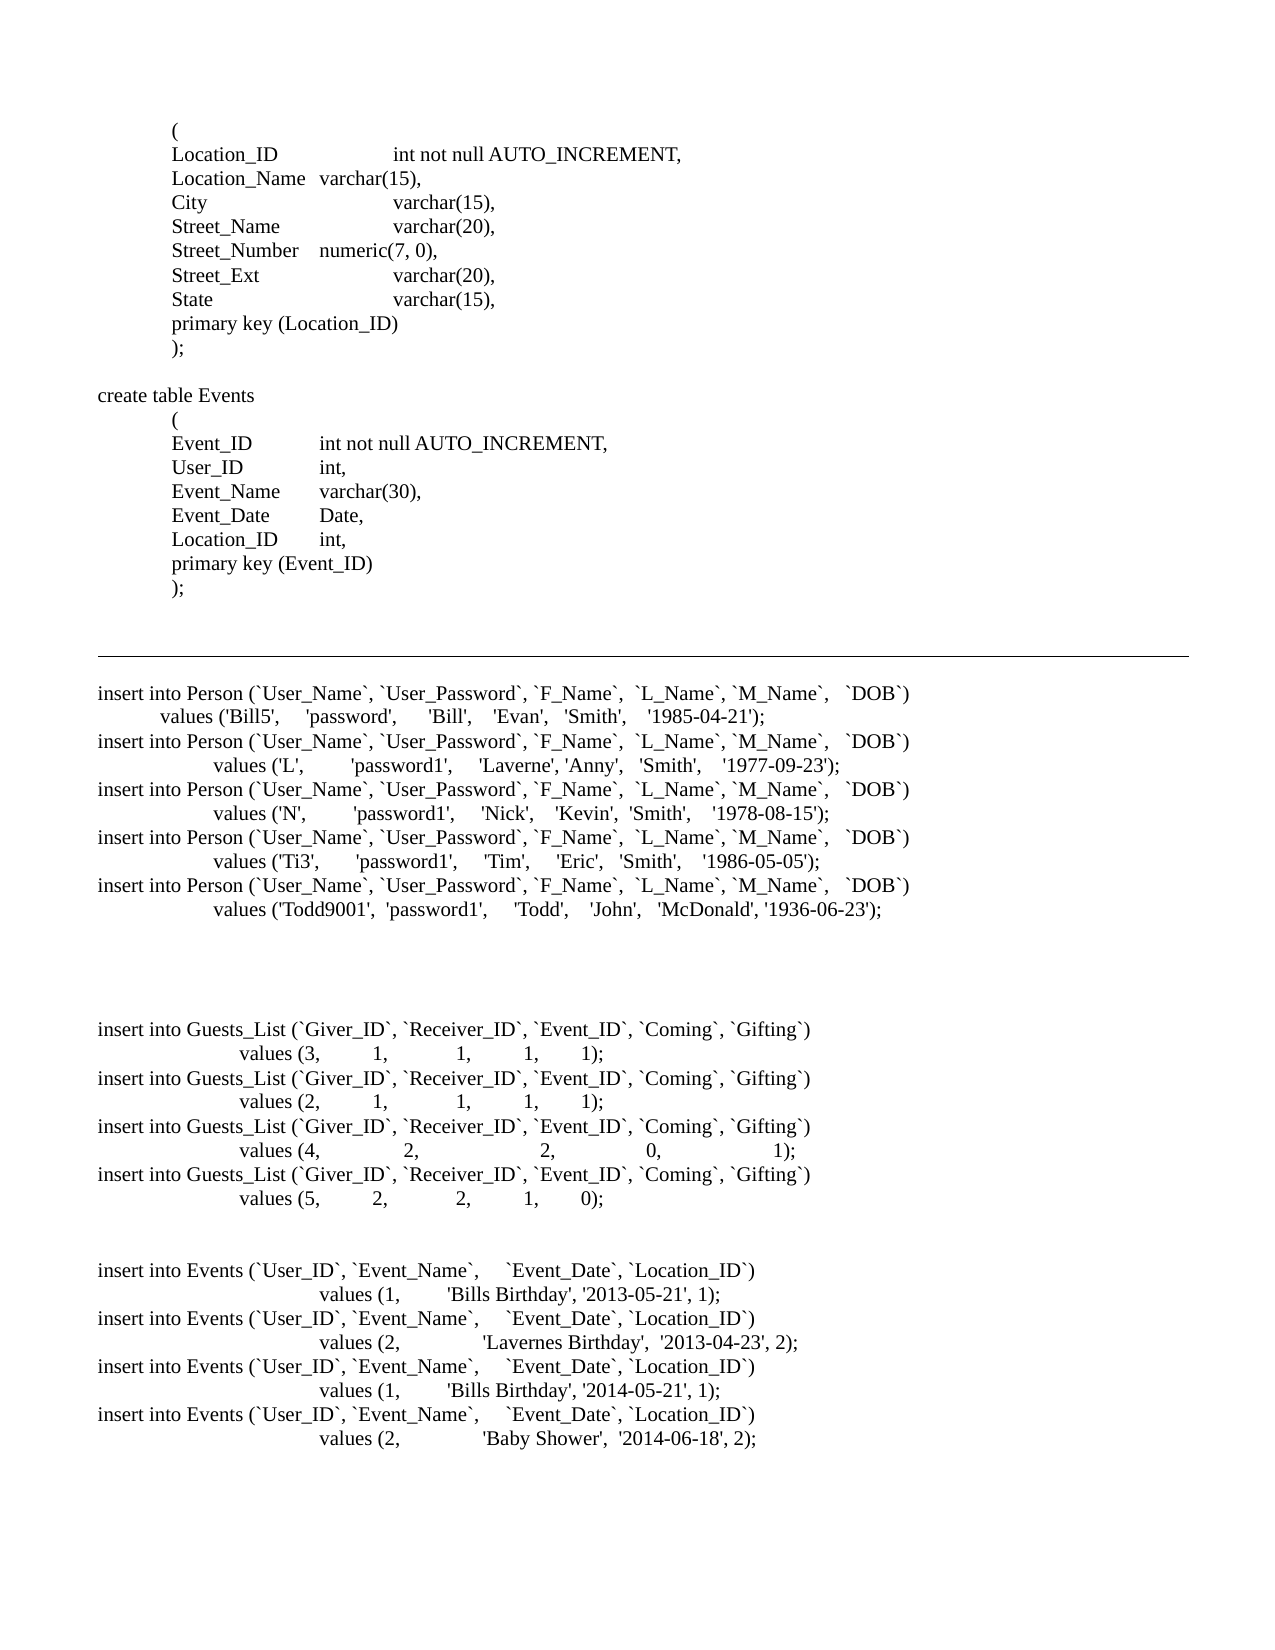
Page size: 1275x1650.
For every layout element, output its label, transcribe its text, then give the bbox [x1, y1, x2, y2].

text values ('Ti3', 'password1', 'Tim', 'Eric', 'Smith', '1986-05-05'); [97, 849, 1189, 873]
text values ('N', 'password1', 'Nick', 'Kevin', 'Smith', '1978-08-15'); [97, 801, 1189, 825]
text primary key (Event_ID) [97, 551, 1189, 575]
text insert into Guests_List (`Giver_ID`, `Receiver_ID`, `Event_ID`, `Coming`, `Gifting`) [97, 1113, 1189, 1138]
text insert into Person (`User_Name`, `User_Password`, `F_Name`, `L_Name`, `M_Name`, `DOB`) [97, 873, 1189, 897]
text values (4, 2, 2, 0, 1); [97, 1138, 1189, 1162]
text ); [97, 575, 1189, 599]
text insert into Person (`User_Name`, `User_Password`, `F_Name`, `L_Name`, `M_Name`, `DOB`) [97, 728, 1189, 753]
text ); [97, 335, 1189, 359]
text Location_ID int not null AUTO_INCREMENT, [97, 142, 1189, 166]
text Street_Name varchar(20), [97, 214, 1189, 238]
text values (1, 'Bills Birthday', '2013-05-21', 1); [97, 1282, 1189, 1306]
text Event_Date Date, [97, 503, 1189, 527]
text values ('L', 'password1', 'Laverne', 'Anny', 'Smith', '1977-09-23'); [97, 753, 1189, 777]
text ( [97, 118, 1189, 142]
text ( [97, 407, 1189, 431]
text insert into Events (`User_ID`, `Event_Name`, `Event_Date`, `Location_ID`) [97, 1306, 1189, 1330]
text values (2, 'Baby Shower', '2014-06-18', 2); [97, 1426, 1189, 1450]
text Location_ID int, [97, 527, 1189, 551]
text create table Events [97, 383, 1189, 407]
text Street_Number numeric(7, 0), [97, 238, 1189, 262]
text Event_Name varchar(30), [97, 479, 1189, 503]
text User_ID int, [97, 455, 1189, 479]
text values (1, 'Bills Birthday', '2014-05-21', 1); [97, 1378, 1189, 1402]
text values (5, 2, 2, 1, 0); [97, 1186, 1189, 1210]
text insert into Events (`User_ID`, `Event_Name`, `Event_Date`, `Location_ID`) [97, 1354, 1189, 1378]
text insert into Events (`User_ID`, `Event_Name`, `Event_Date`, `Location_ID`) [97, 1258, 1189, 1282]
text primary key (Location_ID) [97, 311, 1189, 335]
text values (3, 1, 1, 1, 1); [97, 1041, 1189, 1065]
text values (2, 'Lavernes Birthday', '2013-04-23', 2); [97, 1330, 1189, 1354]
text insert into Events (`User_ID`, `Event_Name`, `Event_Date`, `Location_ID`) [97, 1402, 1189, 1426]
text Street_Ext varchar(20), [97, 262, 1189, 287]
text insert into Person (`User_Name`, `User_Password`, `F_Name`, `L_Name`, `M_Name`, `DOB`) [97, 777, 1189, 801]
text insert into Person (`User_Name`, `User_Password`, `F_Name`, `L_Name`, `M_Name`, `DOB`) [97, 825, 1189, 849]
text State varchar(15), [97, 287, 1189, 311]
text insert into Guests_List (`Giver_ID`, `Receiver_ID`, `Event_ID`, `Coming`, `Gifting`) [97, 1017, 1189, 1041]
text insert into Person (`User_Name`, `User_Password`, `F_Name`, `L_Name`, `M_Name`, `DOB`) [97, 680, 1189, 704]
text values (2, 1, 1, 1, 1); [97, 1089, 1189, 1113]
text Event_ID int not null AUTO_INCREMENT, [97, 431, 1189, 455]
text values ('Todd9001', 'password1', 'Todd', 'John', 'McDonald', '1936-06-23'); [97, 897, 1189, 921]
text City varchar(15), [97, 190, 1189, 214]
text insert into Guests_List (`Giver_ID`, `Receiver_ID`, `Event_ID`, `Coming`, `Gifting`) [97, 1162, 1189, 1186]
text Location_Name varchar(15), [97, 166, 1189, 190]
text insert into Guests_List (`Giver_ID`, `Receiver_ID`, `Event_ID`, `Coming`, `Gifting`) [97, 1065, 1189, 1089]
text values ('Bill5', 'password', 'Bill', 'Evan', 'Smith', '1985-04-21'); [97, 704, 1189, 728]
